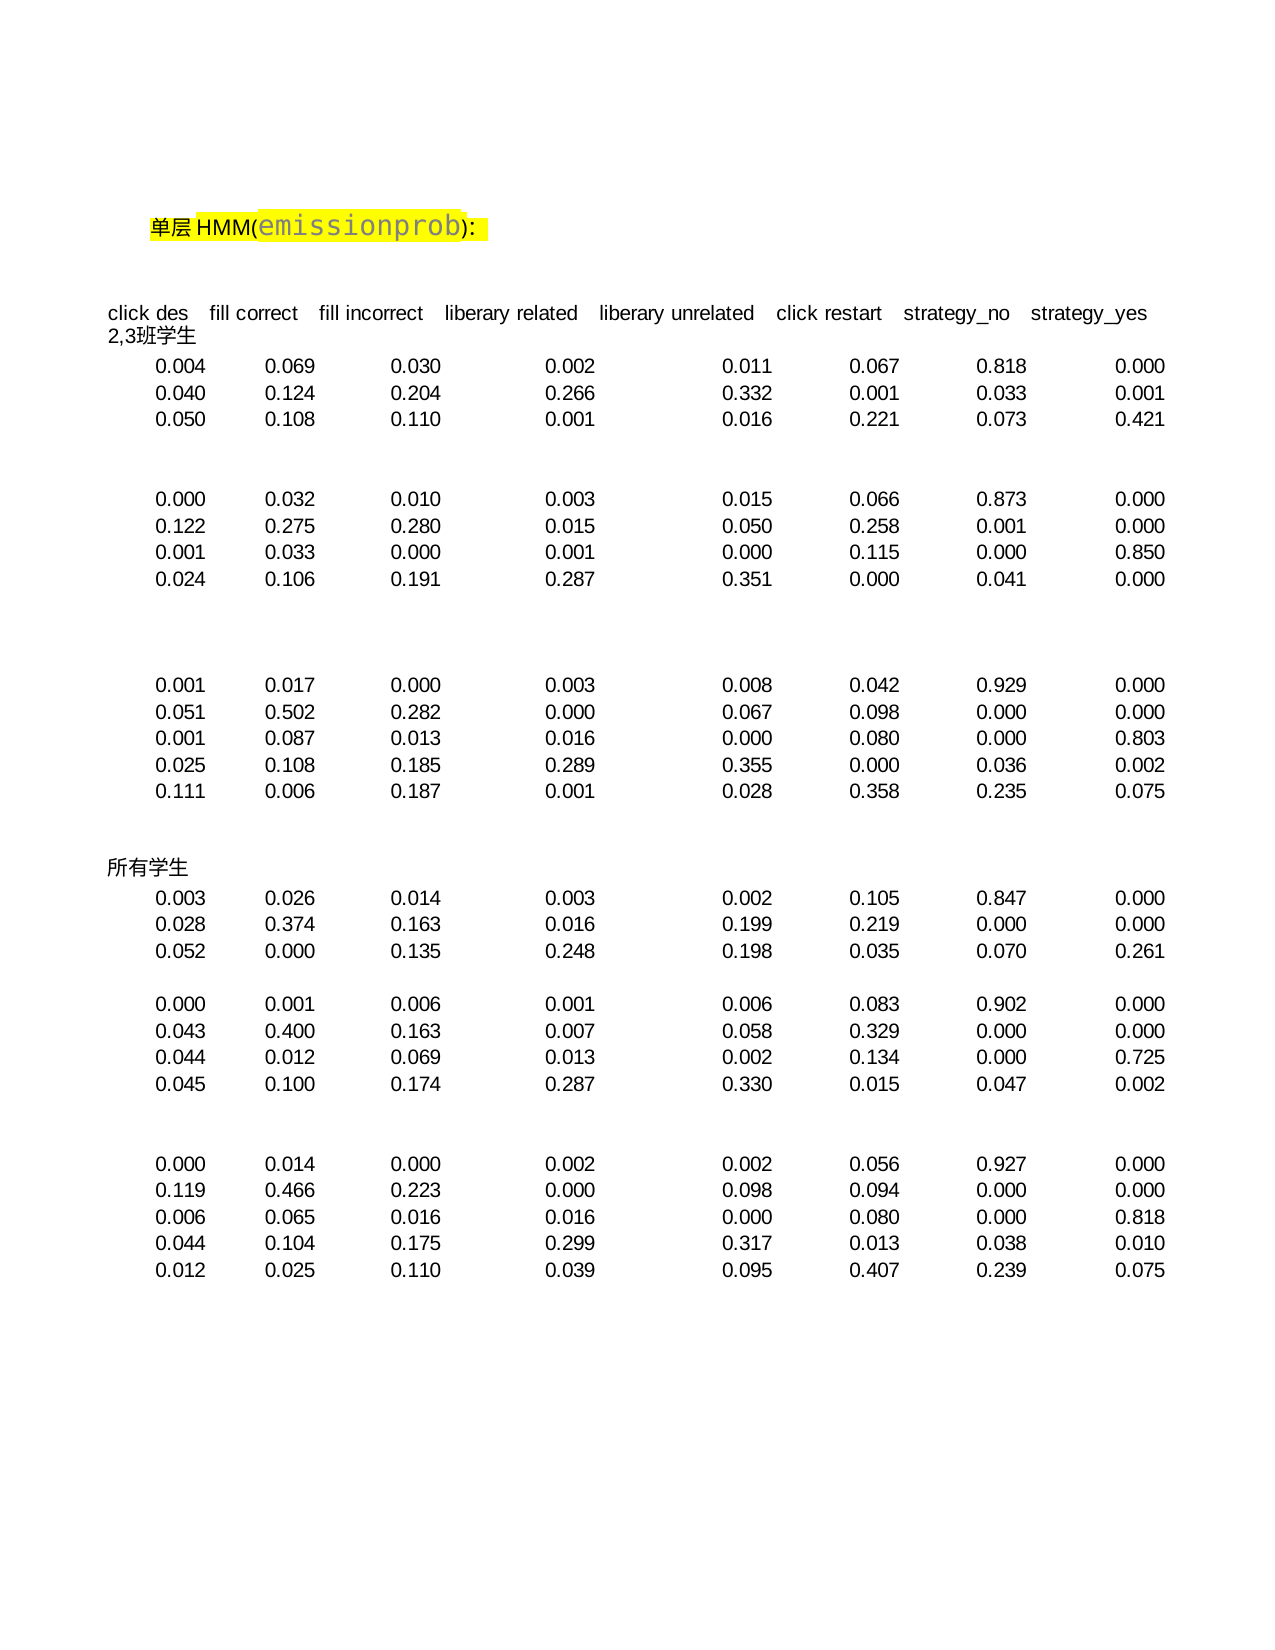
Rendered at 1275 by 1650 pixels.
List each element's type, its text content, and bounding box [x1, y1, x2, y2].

text 单层HMM(emissionprob)： [150, 209, 1125, 242]
